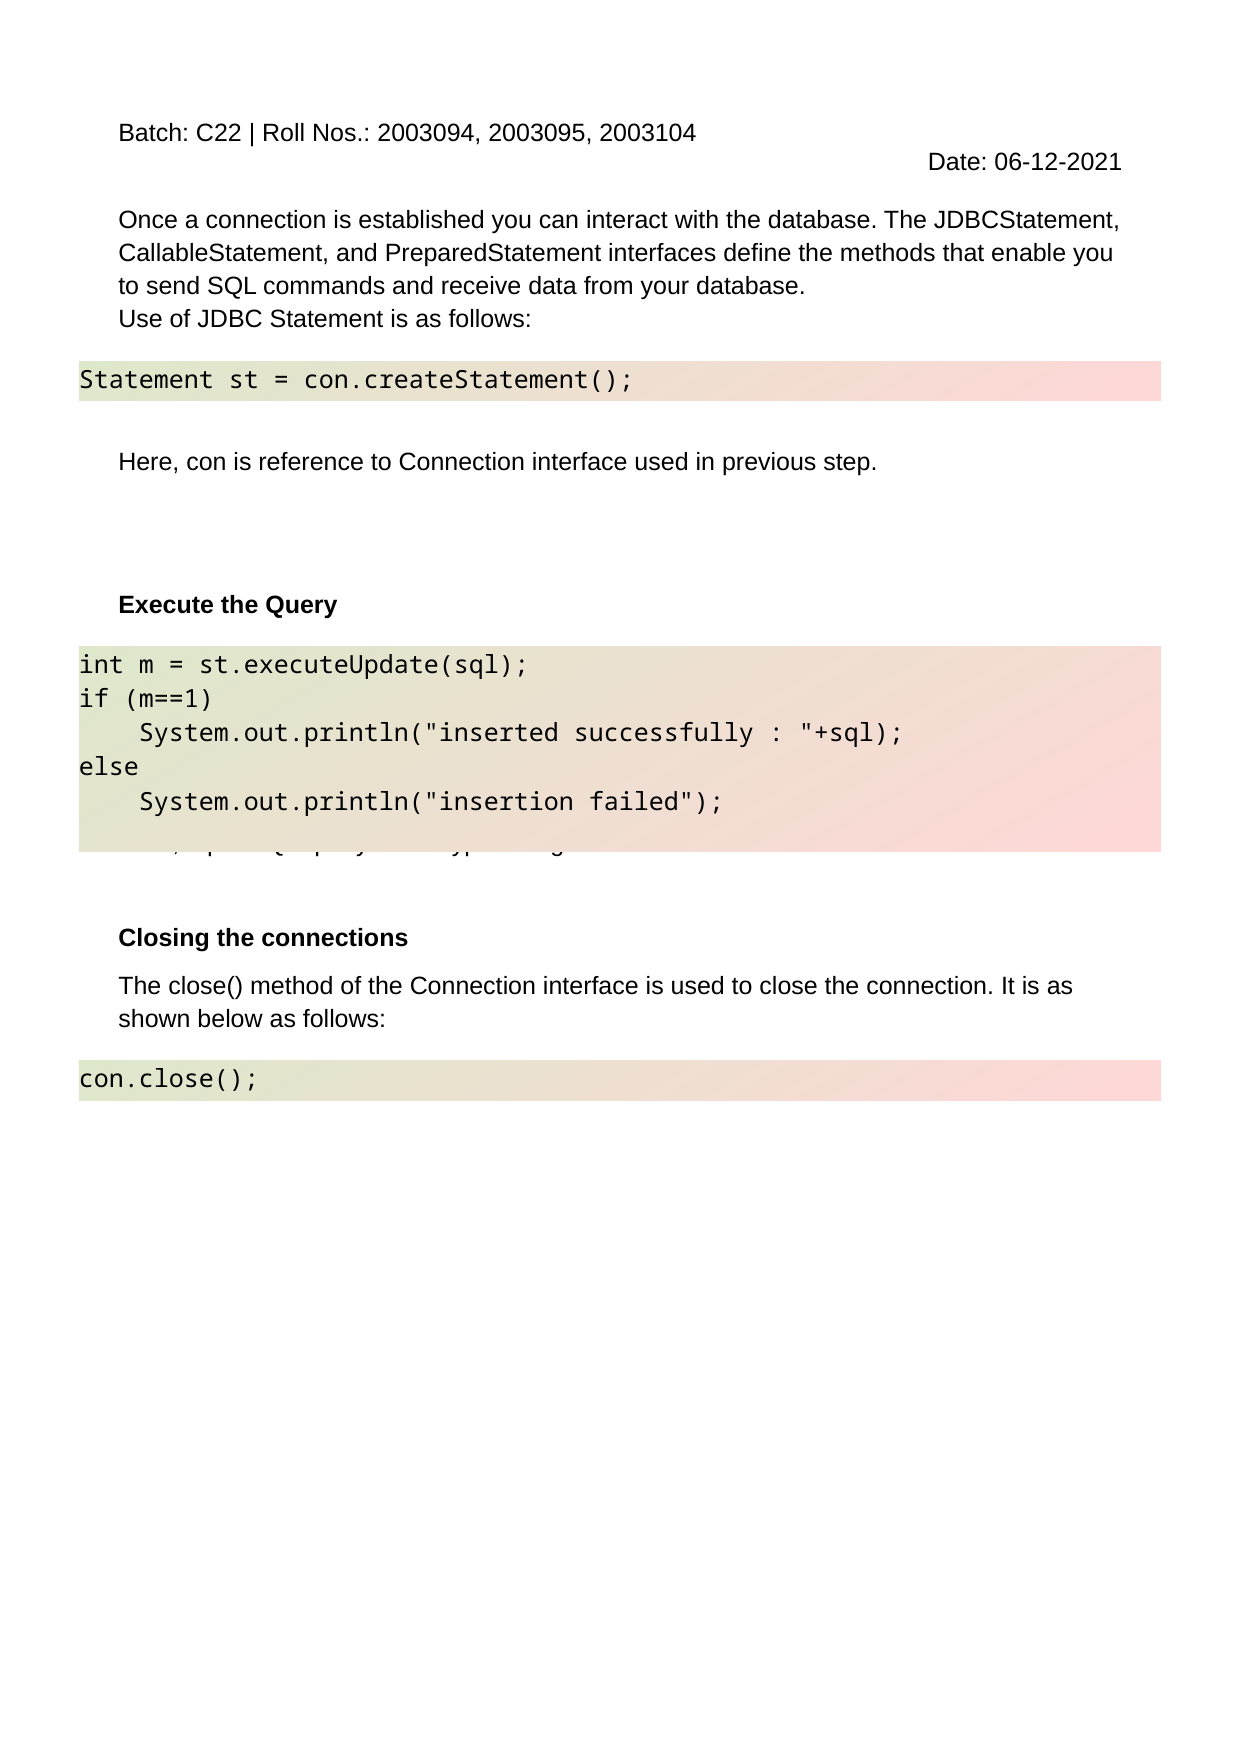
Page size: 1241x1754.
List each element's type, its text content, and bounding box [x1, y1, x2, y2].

text Execute the Query [118, 590, 1122, 618]
text The close() method of the Connection interface is used to close the connection. It is as shown below as follows: [118, 971, 1122, 1032]
text Closing the connections [118, 923, 1122, 952]
text Here, sql is SQL query of the type String. [118, 852, 1122, 857]
text Here, con is reference to Connection interface used in previous step. [118, 447, 1122, 476]
text Once a connection is established you can interact with the database. The JDBCStatement, CallableStatement, and PreparedStatement interfaces define the methods that enable you to send SQL commands and receive data from your database. Use of JDBC Statement is as follows: [118, 205, 1122, 333]
